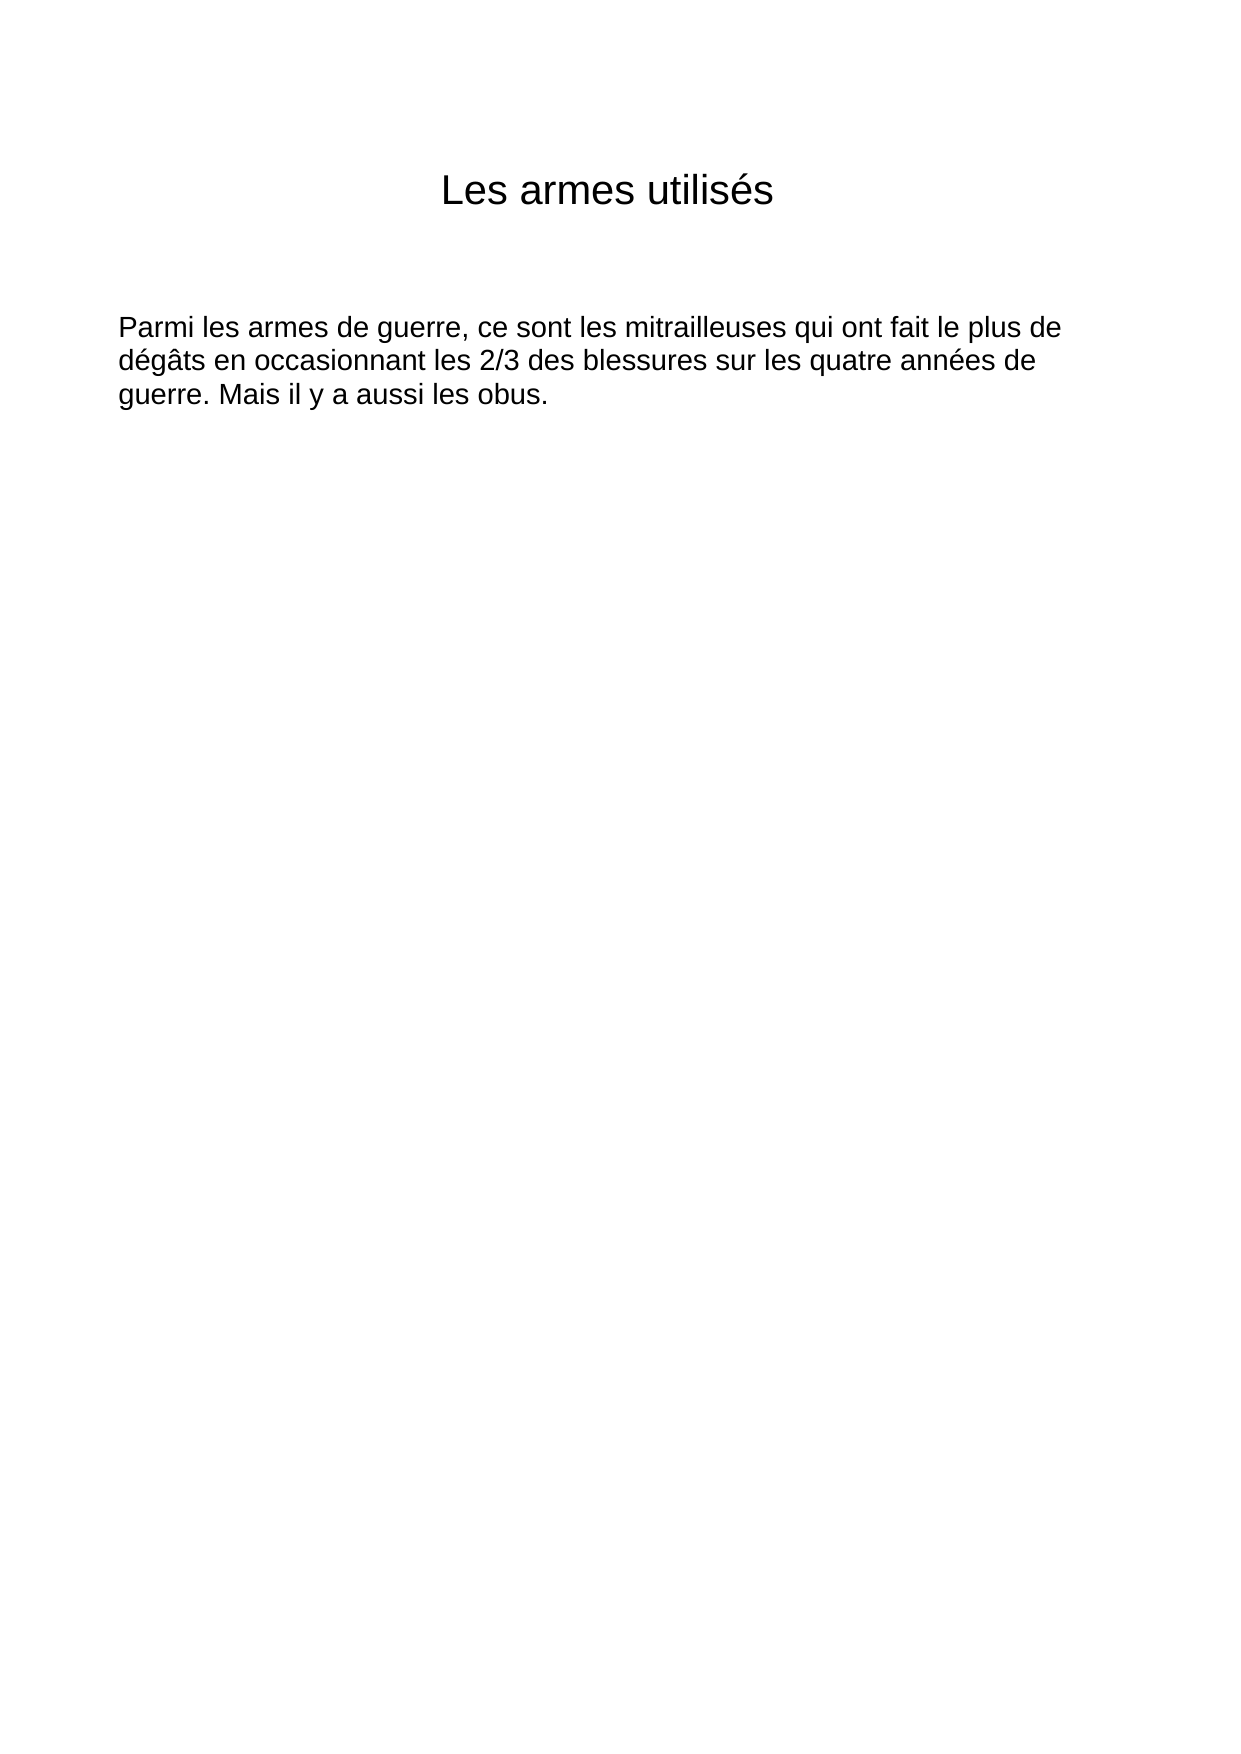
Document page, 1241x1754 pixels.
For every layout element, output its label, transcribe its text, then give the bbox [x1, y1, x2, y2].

text Les armes utilisés [118, 118, 1122, 223]
text Parmi les armes de guerre, ce sont les mitrailleuses qui ont fait le plus de dégâts en occasionnant les 2/3 des blessures sur les quatre années de guerre. Mais il y a aussi les obus. [118, 310, 1122, 410]
